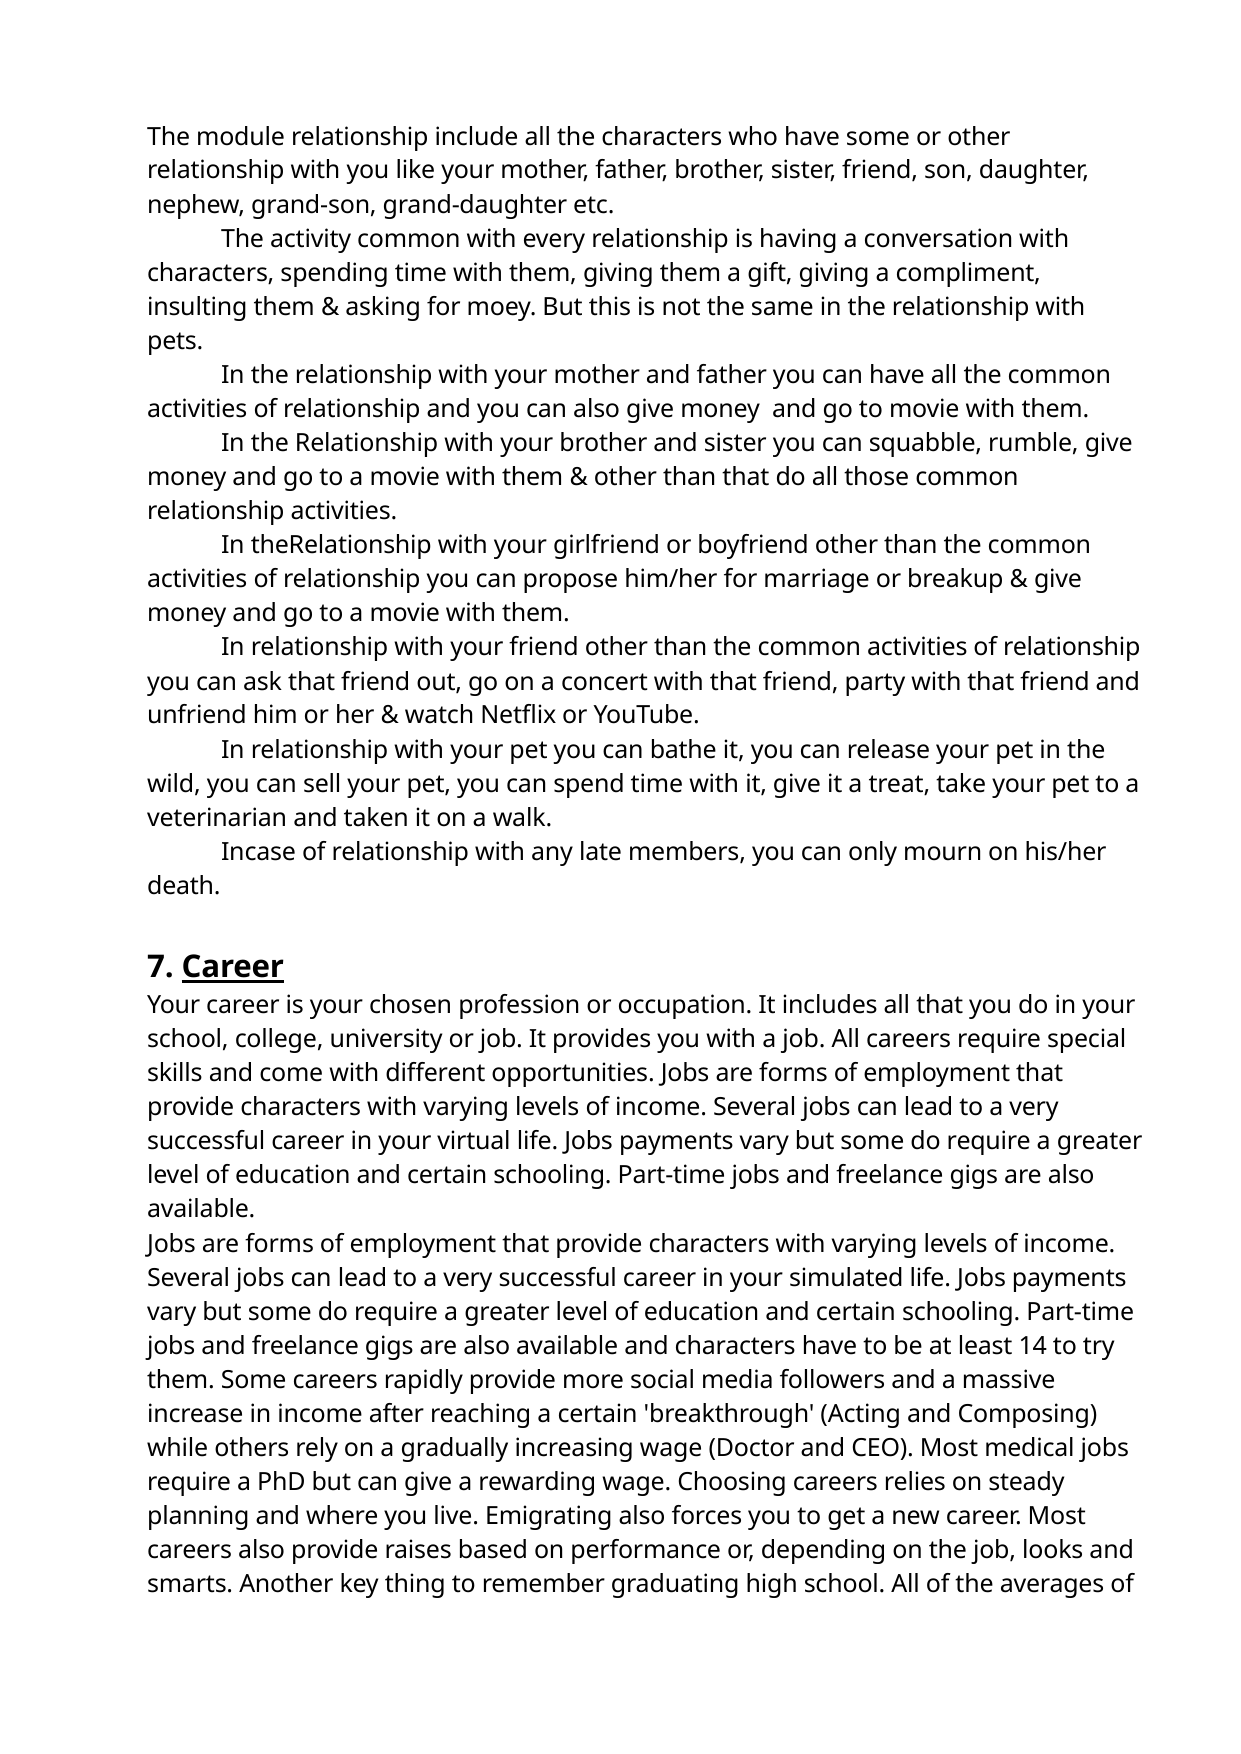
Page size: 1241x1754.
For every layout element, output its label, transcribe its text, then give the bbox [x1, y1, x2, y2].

text In the Relationship with your brother and sister you can squabble, rumble, give money and go to a movie with them & other than that do all those common relationship activities. [147, 425, 1145, 527]
text In the relationship with your mother and father you can have all the common activities of relationship and you can also give money and go to movie with them. [147, 357, 1145, 425]
text Incase of relationship with any late members, you can only mourn on his/her death. [147, 833, 1145, 902]
text In relationship with your friend other than the common activities of relationship you can ask that friend out, go on a concert with that friend, party with that friend and unfriend him or her & watch Netflix or YouTube. [147, 629, 1145, 731]
text Your career is your chosen profession or occupation. It includes all that you do in your school, college, university or job. It provides you with a job. All careers require special skills and come with different opportunities. Jobs are forms of employment that provide characters with varying levels of income. Several jobs can lead to a very successful career in your virtual life. Jobs payments vary but some do require a greater level of education and certain schooling. Part-time jobs and freelance gigs are also available. [147, 987, 1145, 1225]
text The activity common with every relationship is having a conversation with characters, spending time with them, giving them a gift, giving a compliment, insulting them & asking for moey. But this is not the same in the relationship with pets. [147, 220, 1145, 357]
text The module relationship include all the characters who have some or other relationship with you like your mother, father, brother, sister, friend, son, daughter, nephew, grand-son, grand-daughter etc. [147, 118, 1145, 220]
text 7. Career [147, 944, 1145, 987]
text Jobs are forms of employment that provide characters with varying levels of income. Several jobs can lead to a very successful career in your simulated life. Jobs payments vary but some do require a greater level of education and certain schooling. Part-time jobs and freelance gigs are also available and characters have to be at least 14 to try them. Some careers rapidly provide more social media followers and a massive increase in income after reaching a certain 'breakthrough' (Acting and Composing) while others rely on a gradually increasing wage (Doctor and CEO). Most medical jobs require a PhD but can give a rewarding wage. Choosing careers relies on steady planning and where you live. Emigrating also forces you to get a new career. Most careers also provide raises based on performance or, depending on the job, looks and smarts. Another key thing to remember graduating high school. All of the averages of [147, 1225, 1145, 1600]
text In relationship with your pet you can bathe it, you can release your pet in the wild, you can sell your pet, you can spend time with it, give it a treat, take your pet to a veterinarian and taken it on a walk. [147, 731, 1145, 833]
text In theRelationship with your girlfriend or boyfriend other than the common activities of relationship you can propose him/her for marriage or breakup & give money and go to a movie with them. [147, 527, 1145, 629]
